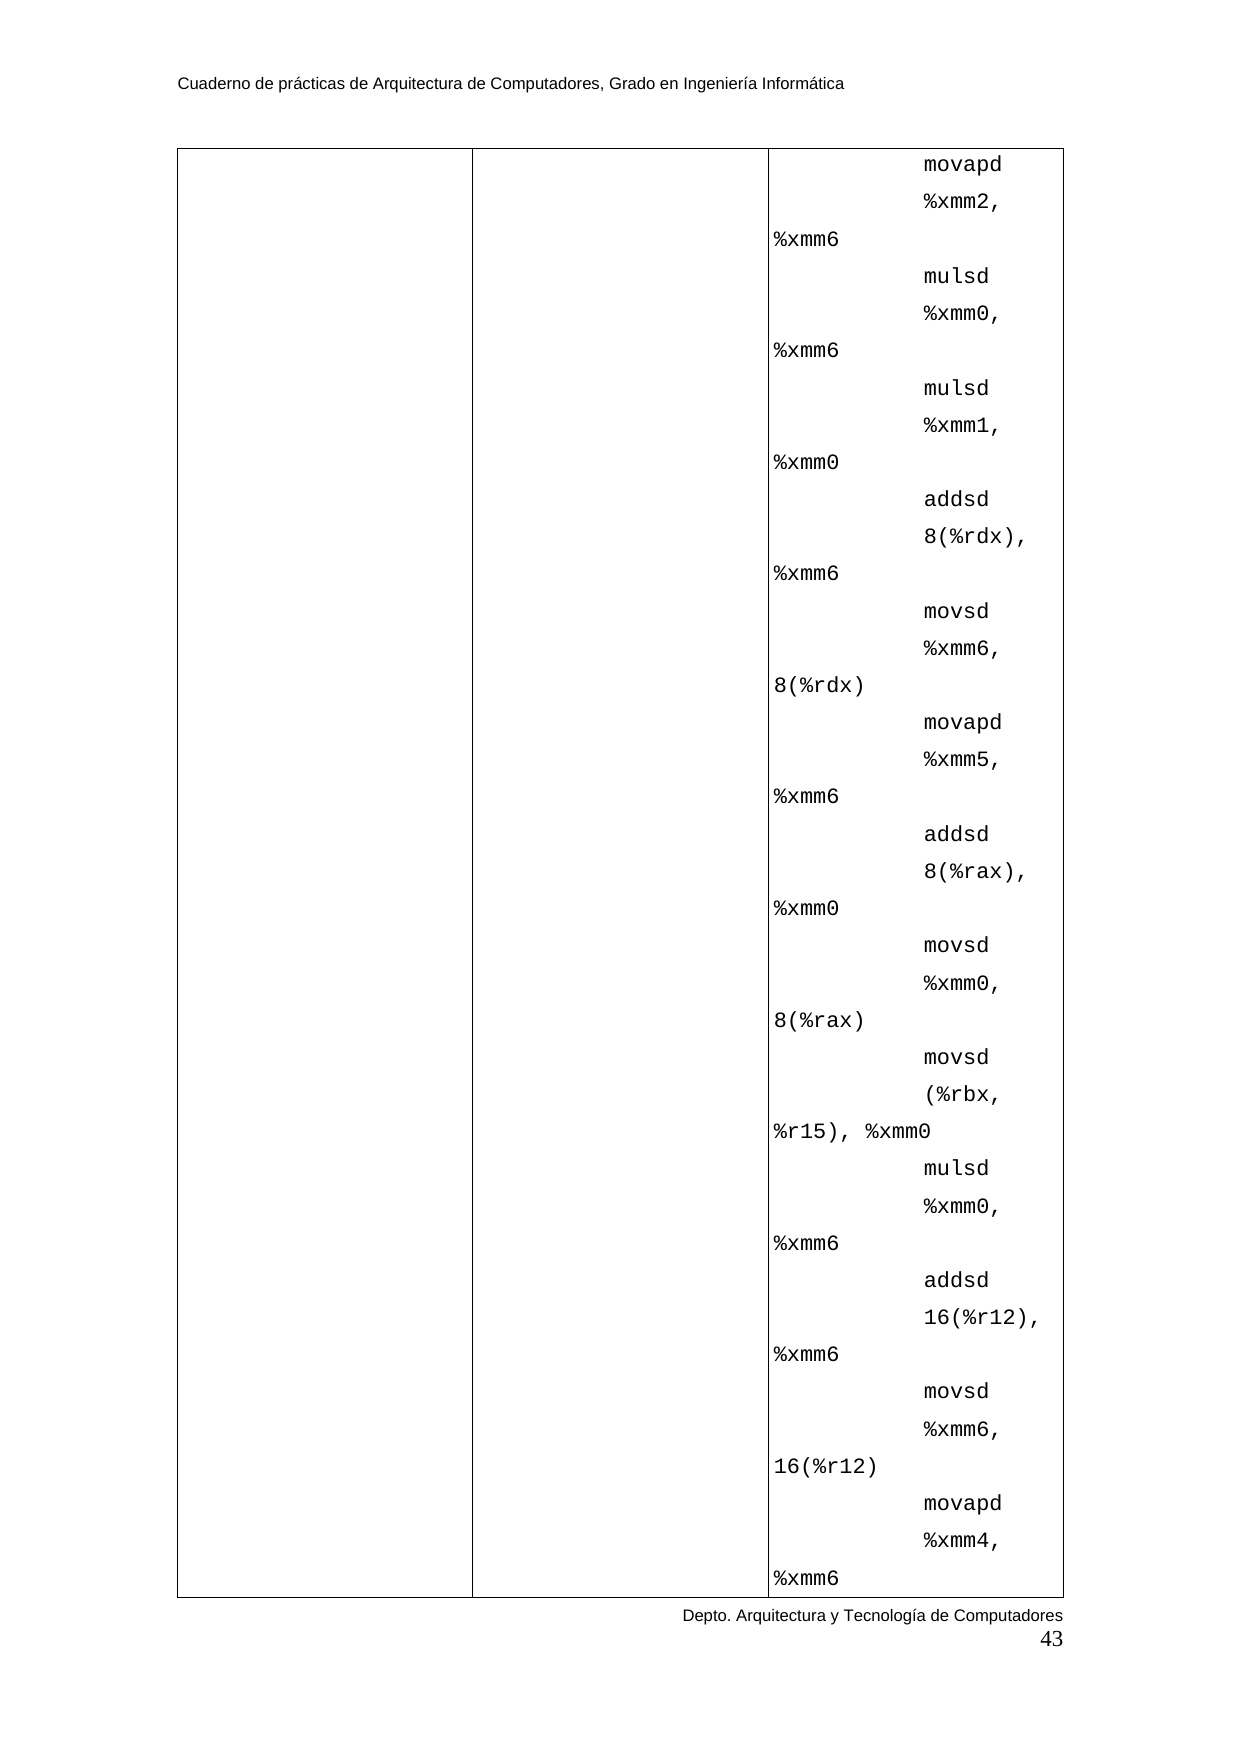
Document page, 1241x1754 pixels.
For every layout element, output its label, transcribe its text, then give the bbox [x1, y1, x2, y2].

table_cell [473, 149, 768, 1597]
table_cell movapd %xmm2, %xmm6 mulsd %xmm0, %xmm6 mulsd %xmm1, %xmm0 addsd 8(%rdx), %xmm6 movsd %xmm6, 8(%rdx) movapd %xmm5, %xmm6 addsd 8(%rax), %xmm0 movsd %xmm0, 8(%rax) movsd (%rbx,%r15), %xmm0 mulsd %xmm0, %xmm6 addsd 16(%r12), %xmm6 movsd %xmm6, 16(%r12) movapd %xmm4, %xmm6 [769, 149, 1063, 1597]
table_cell [178, 149, 472, 1597]
